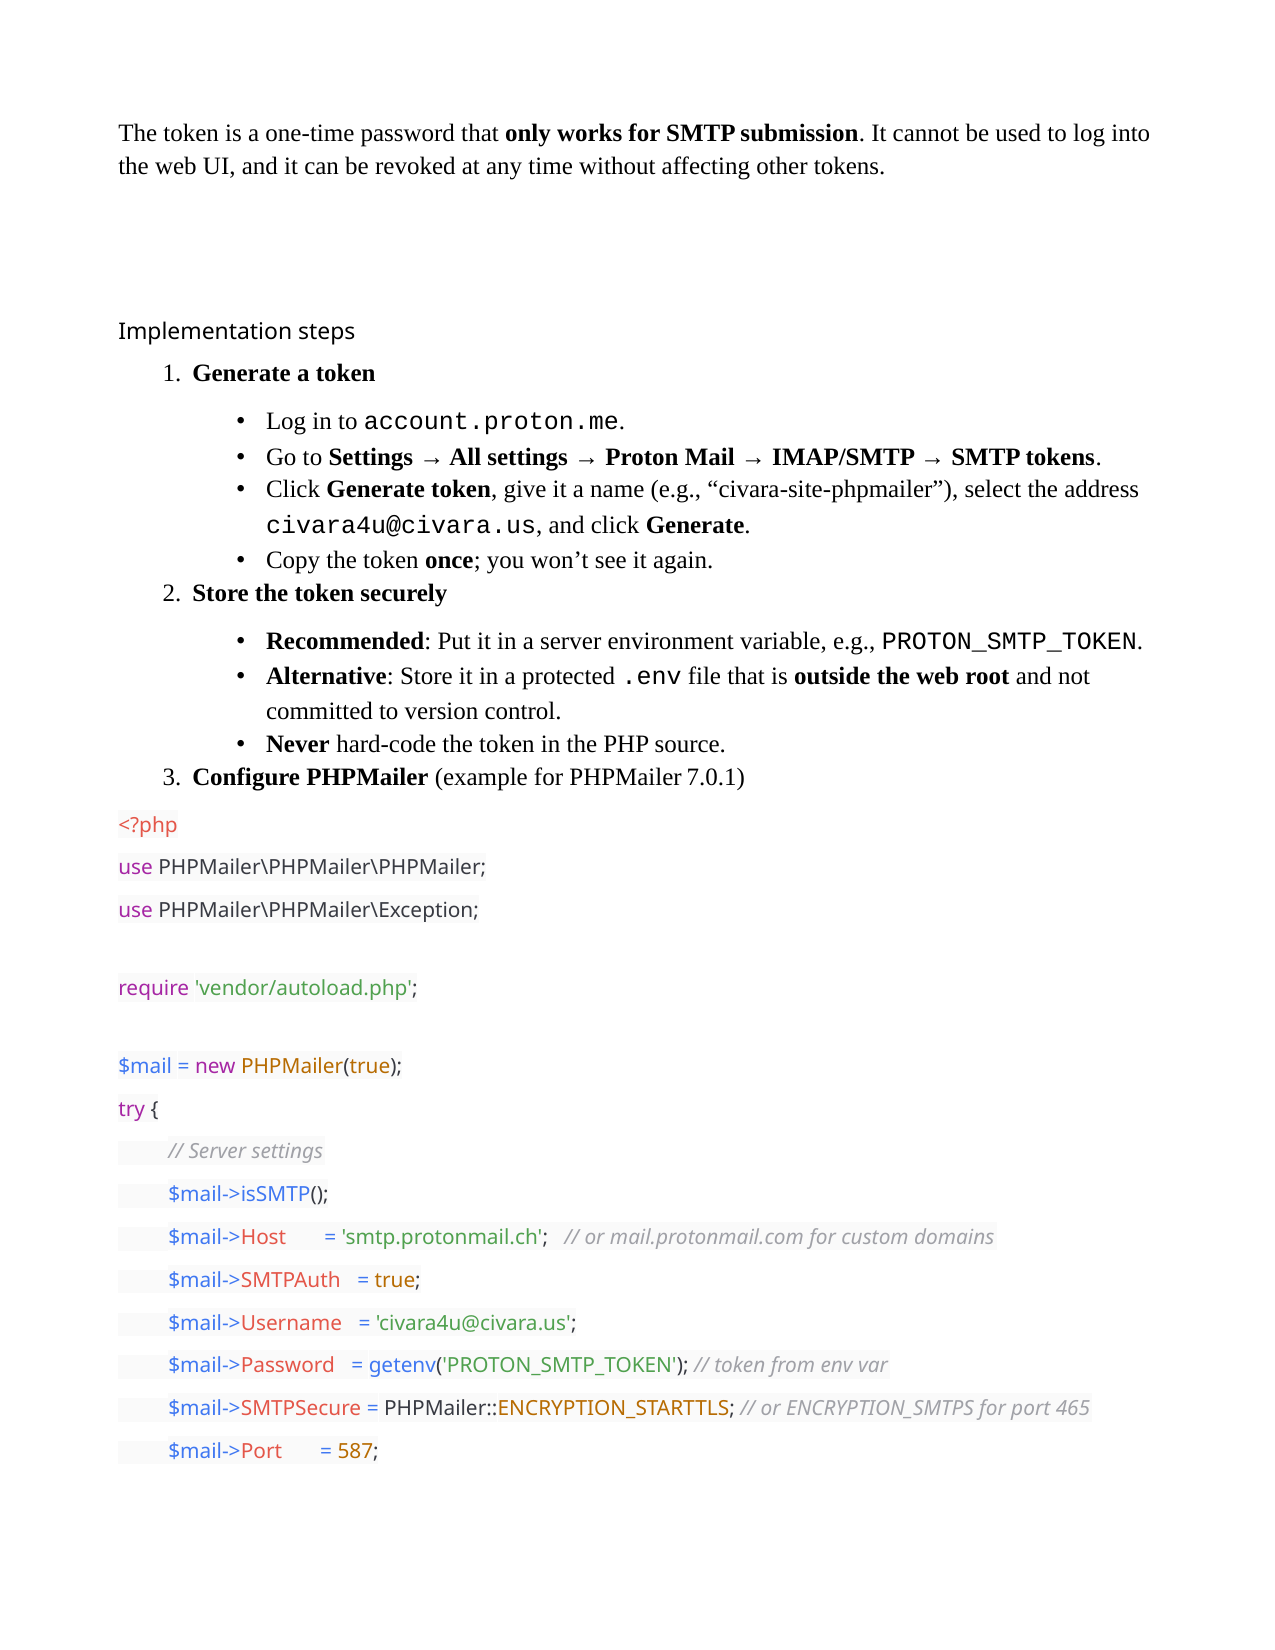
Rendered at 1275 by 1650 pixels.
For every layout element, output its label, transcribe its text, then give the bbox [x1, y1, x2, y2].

text use PHPMailer\PHPMailer\Exception; [118, 895, 1157, 923]
text require 'vendor/autoload.php'; [118, 973, 1157, 1002]
list Copy the token once; you won’t see it again. [236, 545, 1157, 574]
list Alternative: Store it in a protected .env file that is outside the web root and not committed to version control. [236, 661, 1157, 725]
list Click Generate token, give it a name (e.g., “civara‑site‑phpmailer”), select the address civara4u@civara.us, and click Generate. [236, 474, 1157, 541]
text $mail->Username = 'civara4u@civara.us'; [118, 1308, 1157, 1336]
text The token is a one‑time password that only works for SMTP submission. It cannot be used to log into the web UI, and it can be revoked at any time without affecting other tokens. [118, 118, 1157, 180]
text use PHPMailer\PHPMailer\PHPMailer; [118, 852, 1157, 881]
text $mail->SMTPAuth = true; [118, 1265, 1157, 1293]
text $mail->Host = 'smtp.protonmail.ch'; // or mail.protonmail.com for custom domains [118, 1222, 1157, 1251]
list Recommended: Put it in a server environment variable, e.g., PROTON_SMTP_TOKEN. [236, 626, 1157, 657]
list Go to Settings → All settings → Proton Mail → IMAP/SMTP → SMTP tokens. [236, 442, 1157, 470]
text $mail->Port = 587; [118, 1436, 1157, 1464]
text $mail = new PHPMailer(true); [118, 1051, 1157, 1079]
subtitle Implementation steps [118, 315, 1157, 346]
text // Server settings [118, 1136, 1157, 1165]
list Generate a token [162, 358, 1157, 387]
list Store the token securely [162, 578, 1157, 607]
text $mail->Password = getenv('PROTON_SMTP_TOKEN'); // token from env var [118, 1350, 1157, 1379]
text try { [118, 1094, 1157, 1122]
text $mail->isSMTP(); [118, 1179, 1157, 1208]
list Never hard‑code the token in the PHP source. [236, 729, 1157, 758]
text <?php [118, 810, 1157, 838]
list Configure PHPMailer (example for PHPMailer 7.0.1) [162, 762, 1157, 791]
list Log in to account.proton.me. [236, 406, 1157, 437]
text $mail->SMTPSecure = PHPMailer::ENCRYPTION_STARTTLS; // or ENCRYPTION_SMTPS for port 465 [118, 1393, 1157, 1422]
